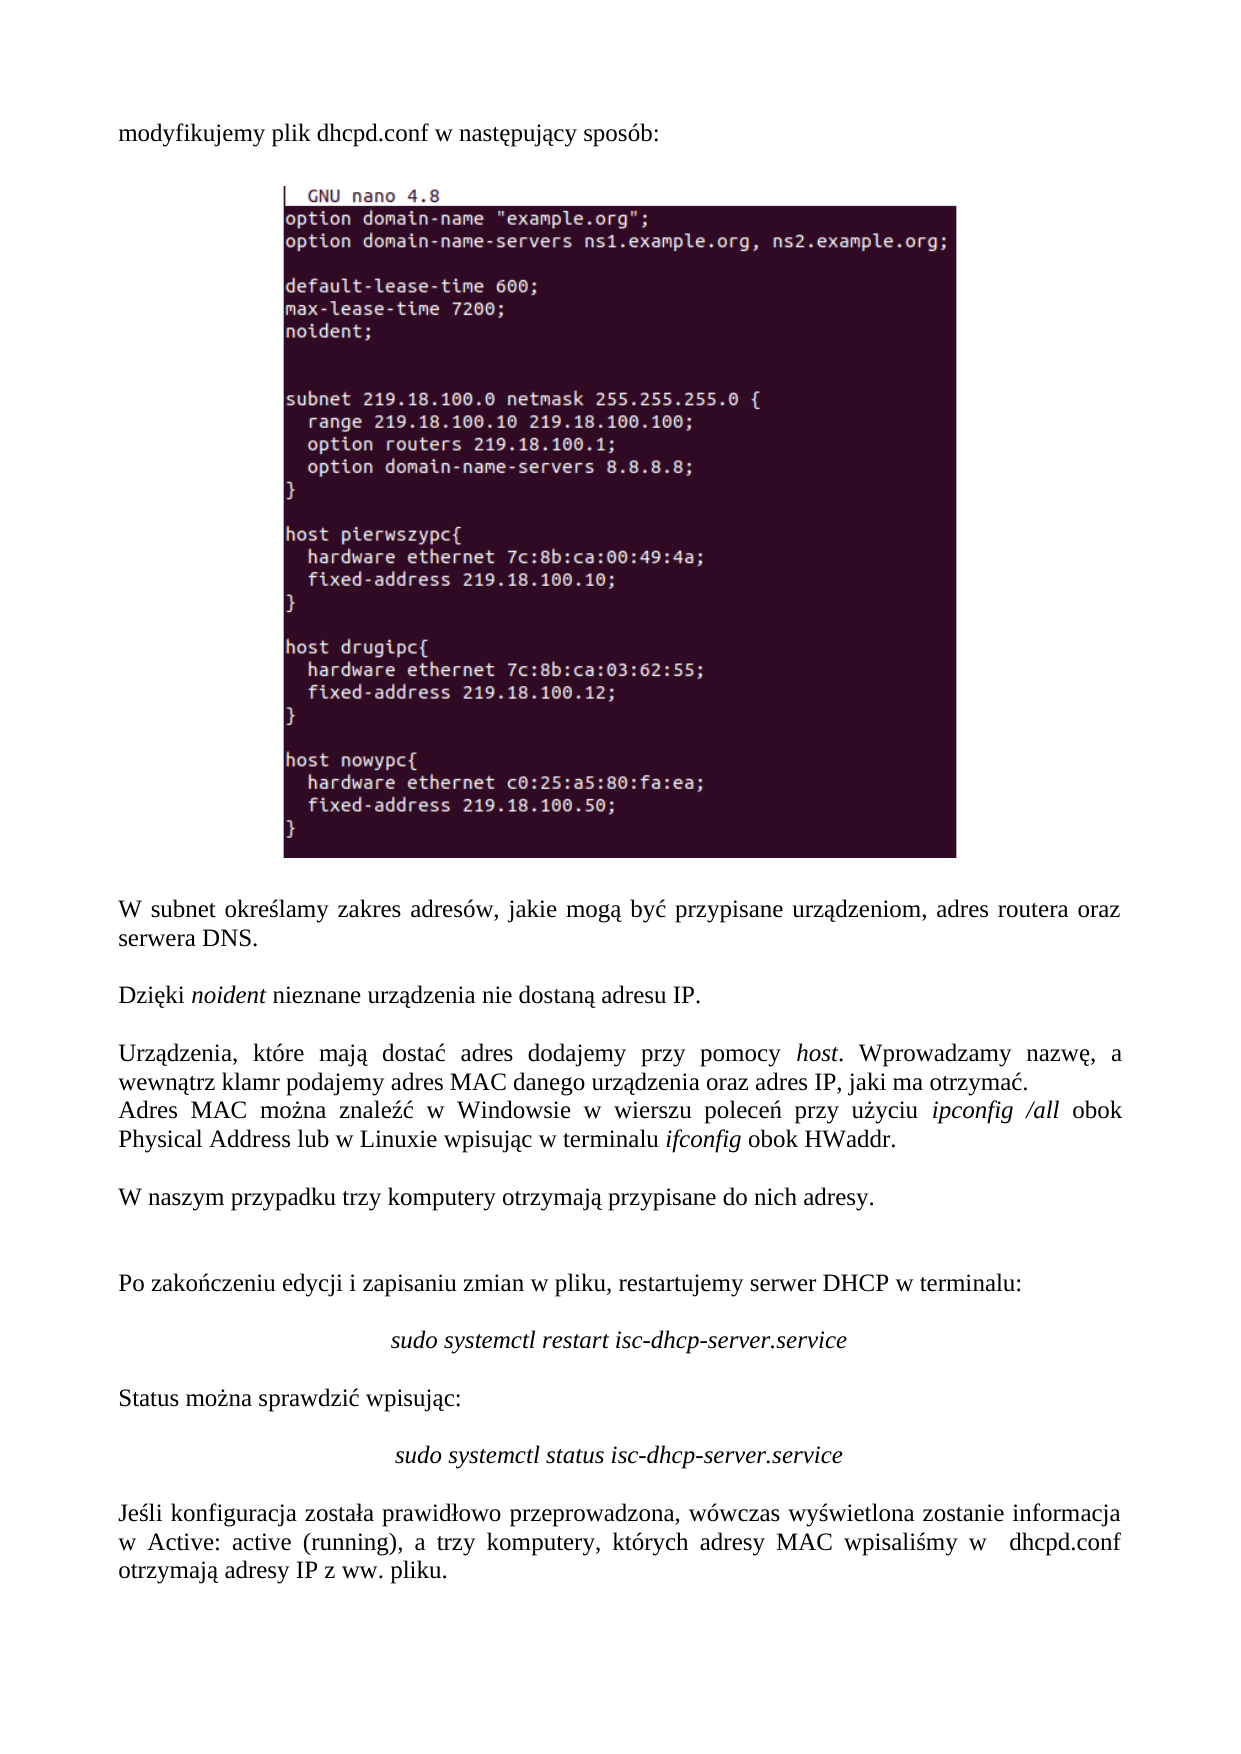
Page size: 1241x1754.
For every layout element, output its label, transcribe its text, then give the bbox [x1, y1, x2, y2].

text sudo systemctl status isc-dhcp-server.service [118, 1441, 1122, 1469]
text sudo systemctl restart isc-dhcp-server.service [118, 1326, 1122, 1354]
text Dzięki noident nieznane urządzenia nie dostaną adresu IP. [118, 981, 1122, 1009]
text W subnet określamy zakres adresów, jakie mogą być przypisane urządzeniom, adres routera oraz serwera DNS. [118, 894, 1122, 952]
text Urządzenia, które mają dostać adres dodajemy przy pomocy host. Wprowadzamy nazwę, a wewnątrz klamr podajemy adres MAC danego urządzenia oraz adres IP, jaki ma otrzymać. [118, 1038, 1122, 1096]
picture [283, 186, 957, 858]
text Adres MAC można znaleźć w Windowsie w wierszu poleceń przy użyciu ipconfig /all obok Physical Address lub w Linuxie wpisując w terminalu ifconfig obok HWaddr. [118, 1096, 1122, 1153]
text modyfikujemy plik dhcpd.conf w następujący sposób: [118, 118, 1122, 147]
text Po zakończeniu edycji i zapisaniu zmian w pliku, restartujemy serwer DHCP w terminalu: [118, 1268, 1122, 1297]
text W naszym przypadku trzy komputery otrzymają przypisane do nich adresy. [118, 1182, 1122, 1211]
text Status można sprawdzić wpisując: [118, 1383, 1122, 1412]
text Jeśli konfiguracja została prawidłowo przeprowadzona, wówczas wyświetlona zostanie informacja w Active: active (running), a trzy komputery, których adresy MAC wpisaliśmy w dhcpd.conf otrzymają adresy IP z ww. pliku. [118, 1498, 1122, 1584]
